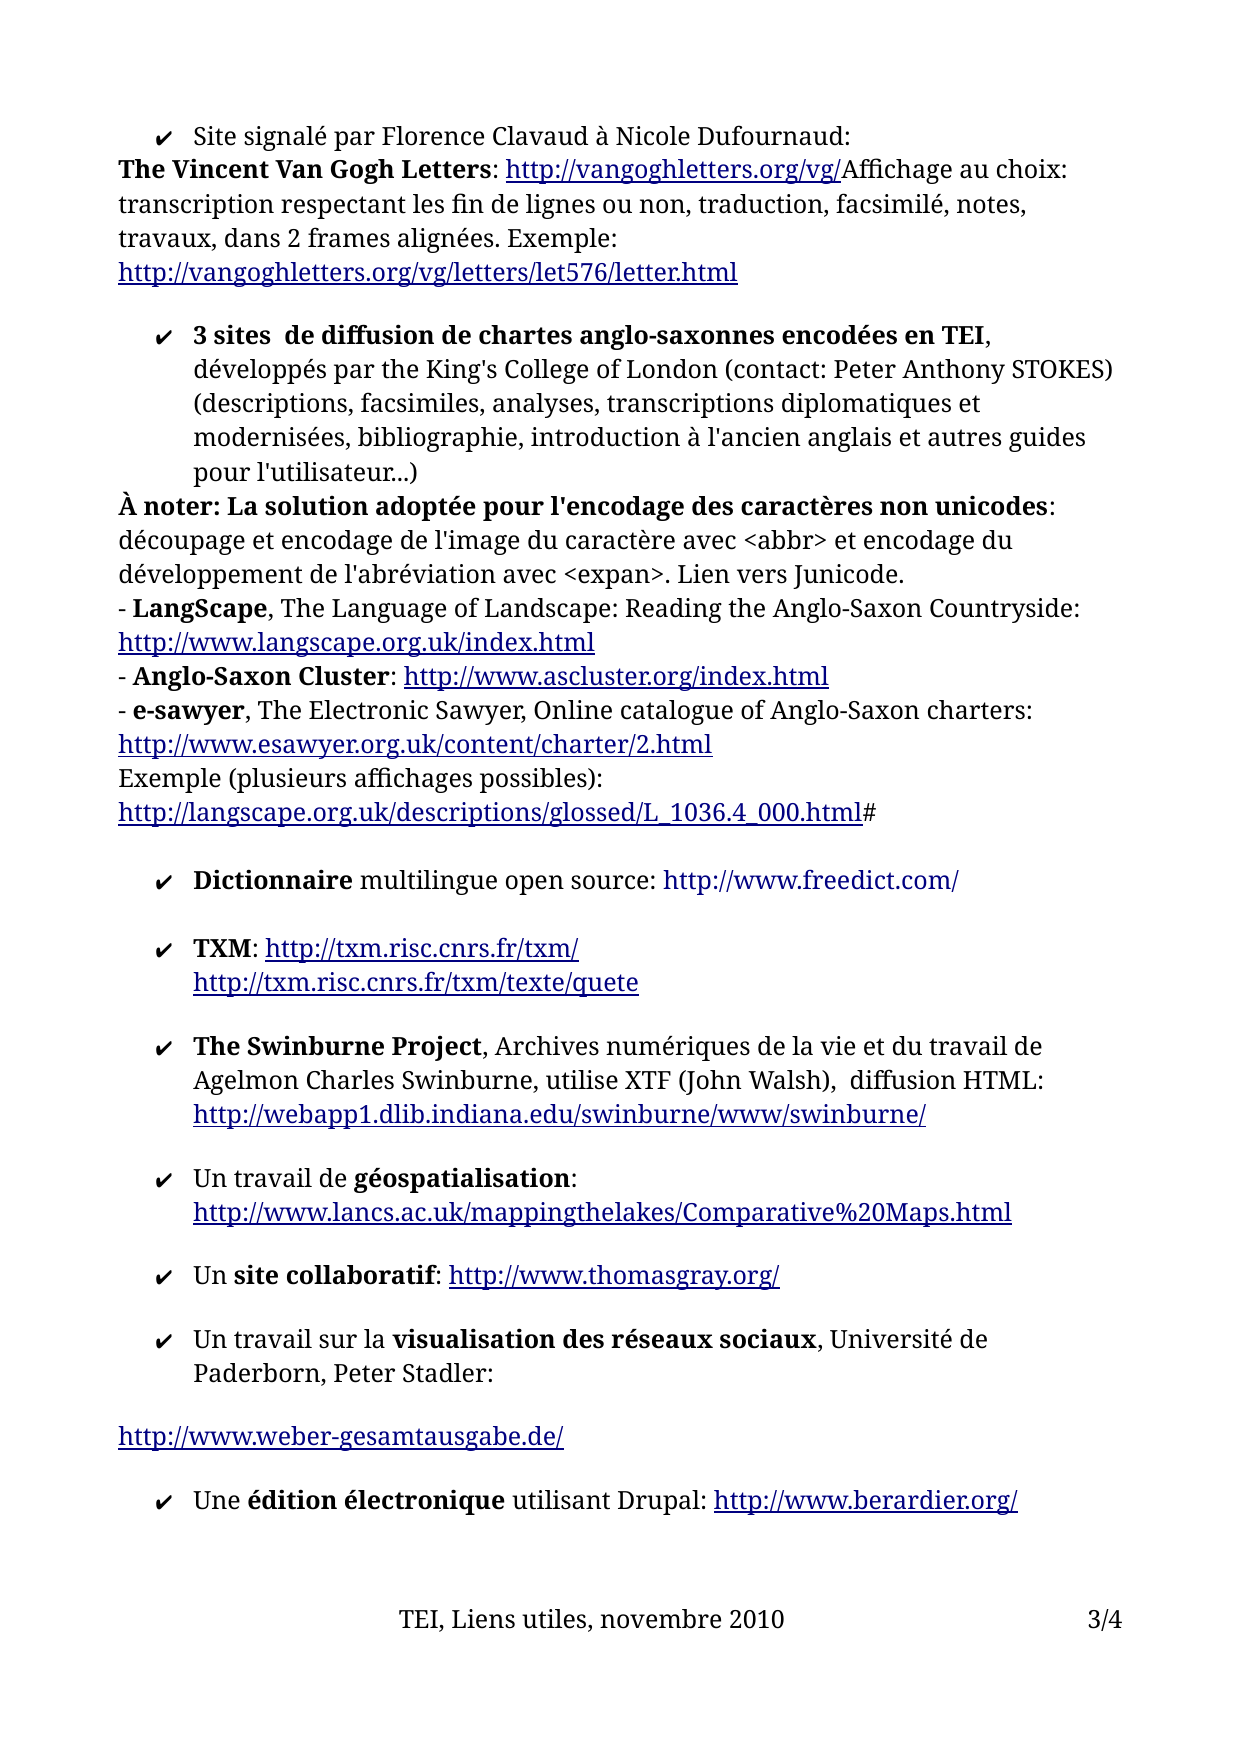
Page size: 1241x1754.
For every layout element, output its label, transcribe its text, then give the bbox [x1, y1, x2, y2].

list TXM: http://txm.risc.cnrs.fr/txm/ [156, 931, 1122, 965]
text - LangScape, The Language of Landscape: Reading the Anglo-Saxon Countryside: http://www.langscape.org.uk/index.html [118, 590, 1122, 658]
text - Anglo-Saxon Cluster: http://www.ascluster.org/index.html [118, 658, 1122, 693]
list Site signalé par Florence Clavaud à Nicole Dufournaud: [156, 118, 1122, 152]
list Un travail sur la visualisation des réseaux sociaux, Université de Paderborn, Peter Stadler: [156, 1321, 1122, 1389]
list http://txm.risc.cnrs.fr/txm/texte/quete [156, 965, 1122, 999]
text http://www.weber-gesamtausgabe.de/ [118, 1419, 1122, 1453]
list 3 sites de diffusion de chartes anglo-saxonnes encodées en TEI, développés par the King's College of London (contact: Peter Anthony STOKES) (descriptions, facsimiles, analyses, transcriptions diplomatiques et modernisées, bibliographie, introduction à l'ancien anglais et autres guides pour l'utilisateur...) [156, 318, 1122, 488]
list Une édition électronique utilisant Drupal: http://www.berardier.org/ [156, 1483, 1122, 1517]
text The Vincent Van Gogh Letters: http://vangoghletters.org/vg/Affichage au choix: transcription respectant les fin de lignes ou non, traduction, facsimilé, notes, travaux, dans 2 frames alignées. Exemple: http://vangoghletters.org/vg/letters/let576/letter.html [118, 152, 1122, 288]
text À noter: La solution adoptée pour l'encodage des caractères non unicodes: découpage et encodage de l'image du caractère avec <abbr> et encodage du développement de l'abréviation avec <expan>. Lien vers Junicode. [118, 488, 1122, 590]
text Exemple (plusieurs affichages possibles): http://langscape.org.uk/descriptions/glossed/L_1036.4_000.html# [118, 761, 1122, 829]
list Un travail de géospatialisation: http://www.lancs.ac.uk/mappingthelakes/Comparative%20Maps.html [156, 1160, 1122, 1228]
list Un site collaboratif: http://www.thomasgray.org/ [156, 1258, 1122, 1292]
list Dictionnaire multilingue open source: http://www.freedict.com/ [156, 863, 1122, 897]
list The Swinburne Project, Archives numériques de la vie et du travail de Agelmon Charles Swinburne, utilise XTF (John Walsh), diffusion HTML: http://webapp1.dlib.indiana.edu/swinburne/www/swinburne/ [156, 1029, 1122, 1131]
text - e-sawyer, The Electronic Sawyer, Online catalogue of Anglo-Saxon charters: http://www.esawyer.org.uk/content/charter/2.html [118, 693, 1122, 761]
